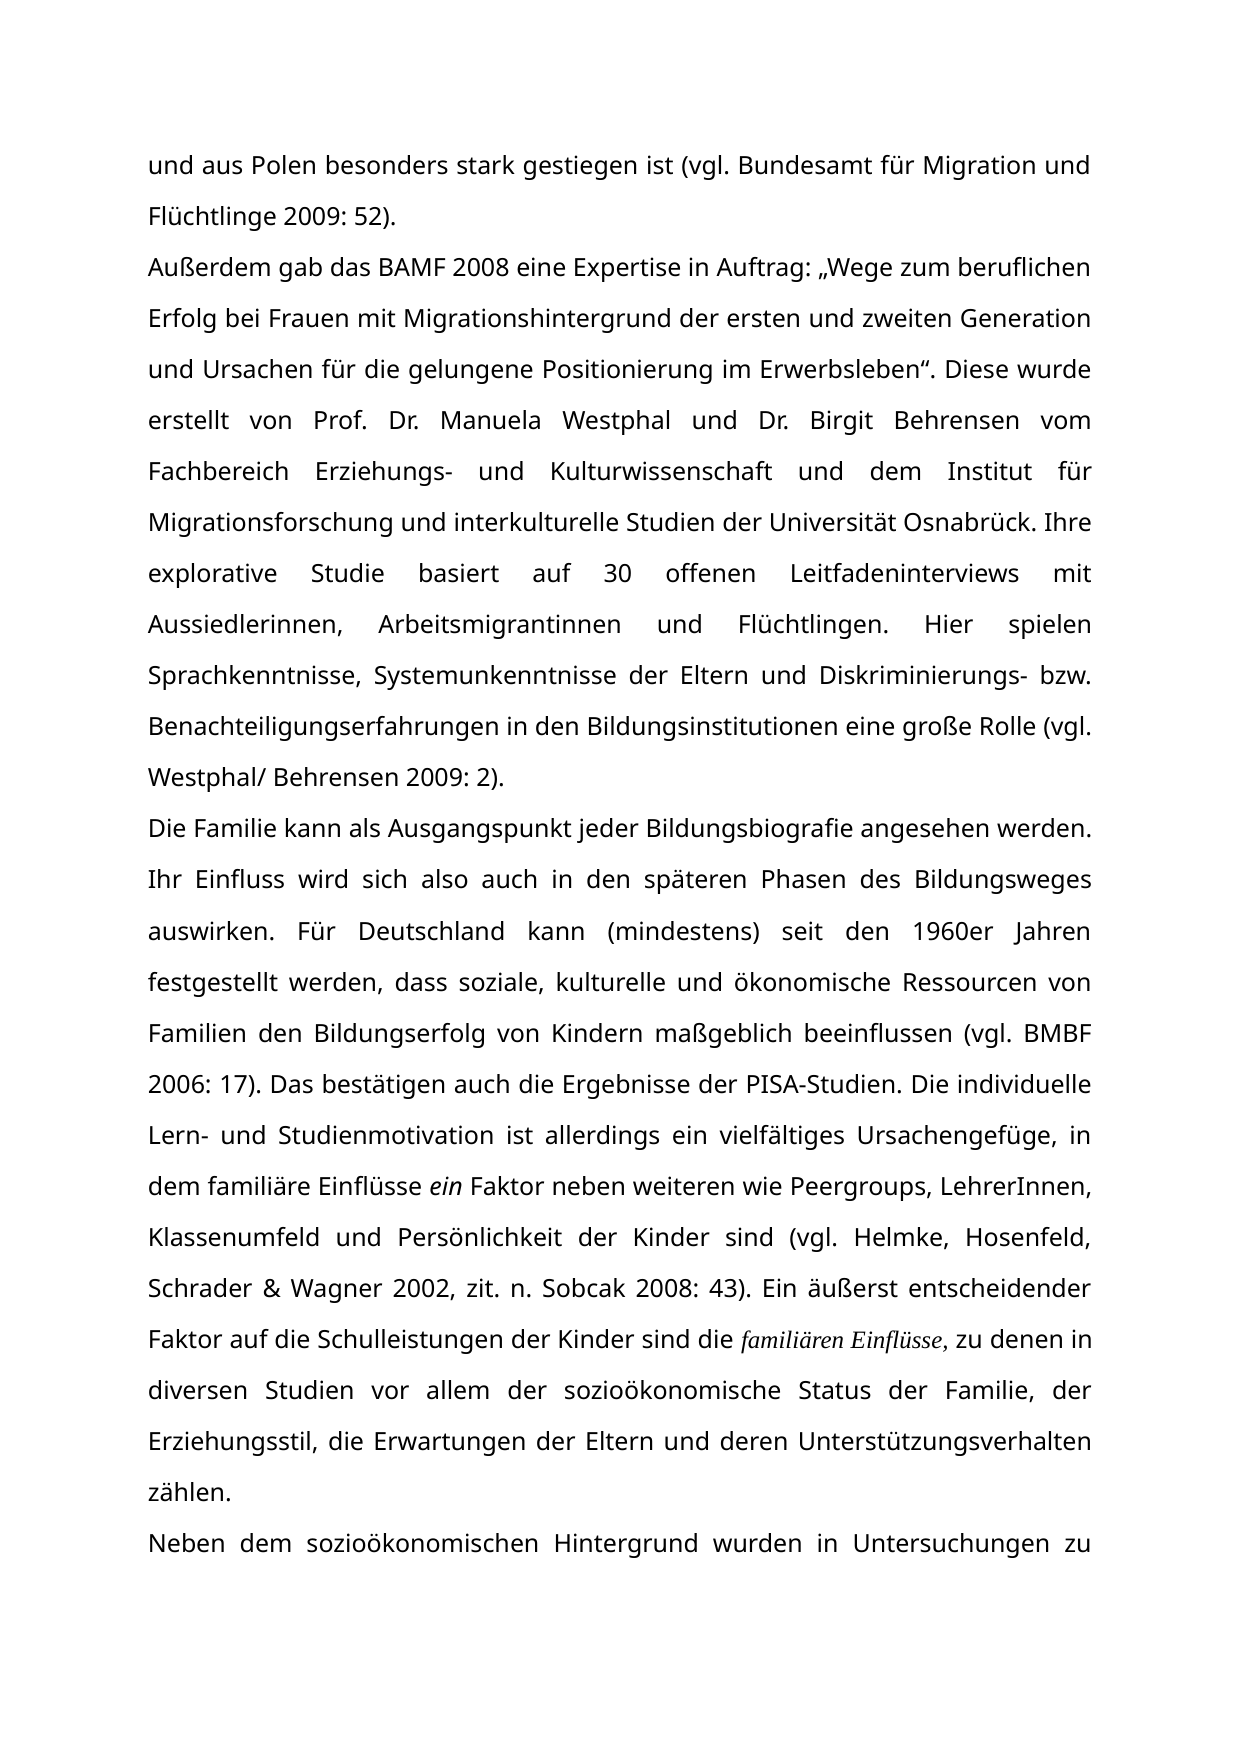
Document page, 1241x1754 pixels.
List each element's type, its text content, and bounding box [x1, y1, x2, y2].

text Außerdem gab das BAMF 2008 eine Expertise in Auftrag: „Wege zum beruflichen Erfolg bei Frauen mit Migrationshintergrund der ersten und zweiten Generation und Ursachen für die gelungene Positionierung im Erwerbsleben“. Diese wurde erstellt von Prof. Dr. Manuela Westphal und Dr. Birgit Behrensen vom Fachbereich Erziehungs- und Kulturwissenschaft und dem Institut für Migrationsforschung und interkulturelle Studien der Universität Osnabrück. Ihre explorative Studie basiert auf 30 offenen Leitfadeninterviews mit Aussiedlerinnen, Arbeitsmigrantinnen und Flüchtlingen. Hier spielen Sprachkenntnisse, Systemunkenntnisse der Eltern und Diskriminierungs- bzw. Benachteiligungserfahrungen in den Bildungsinstitutionen eine große Rolle (vgl. Westphal/ Behrensen 2009: 2). [148, 250, 1093, 794]
text Die Familie kann als Ausgangspunkt jeder Bildungsbiografie angesehen werden. Ihr Einfluss wird sich also auch in den späteren Phasen des Bildungsweges auswirken. Für Deutschland kann (mindestens) seit den 1960er Jahren festgestellt werden, dass soziale, kulturelle und ökonomische Ressourcen von Familien den Bildungserfolg von Kindern maßgeblich beeinflussen (vgl. BMBF 2006: 17). Das bestätigen auch die Ergebnisse der PISA-Studien. Die individuelle Lern- und Studienmotivation ist allerdings ein vielfältiges Ursachengefüge, in dem familiäre Einflüsse ein Faktor neben weiteren wie Peergroups, LehrerInnen, Klassenumfeld und Persönlichkeit der Kinder sind (vgl. Helmke, Hosenfeld, Schrader & Wagner 2002, zit. n. Sobcak 2008: 43). Ein äußerst entscheidender Faktor auf die Schulleistungen der Kinder sind die familiären Einflüsse, zu denen in diversen Studien vor allem der sozioökonomische Status der Familie, der Erziehungsstil, die Erwartungen der Eltern und deren Unterstützungsverhalten zählen. [148, 811, 1093, 1509]
text Neben dem sozioökonomischen Hintergrund wurden in Untersuchungen zu [148, 1526, 1093, 1560]
text und aus Polen besonders stark gestiegen ist (vgl. Bundesamt für Migration und Flüchtlinge 2009: 52). [148, 148, 1093, 233]
